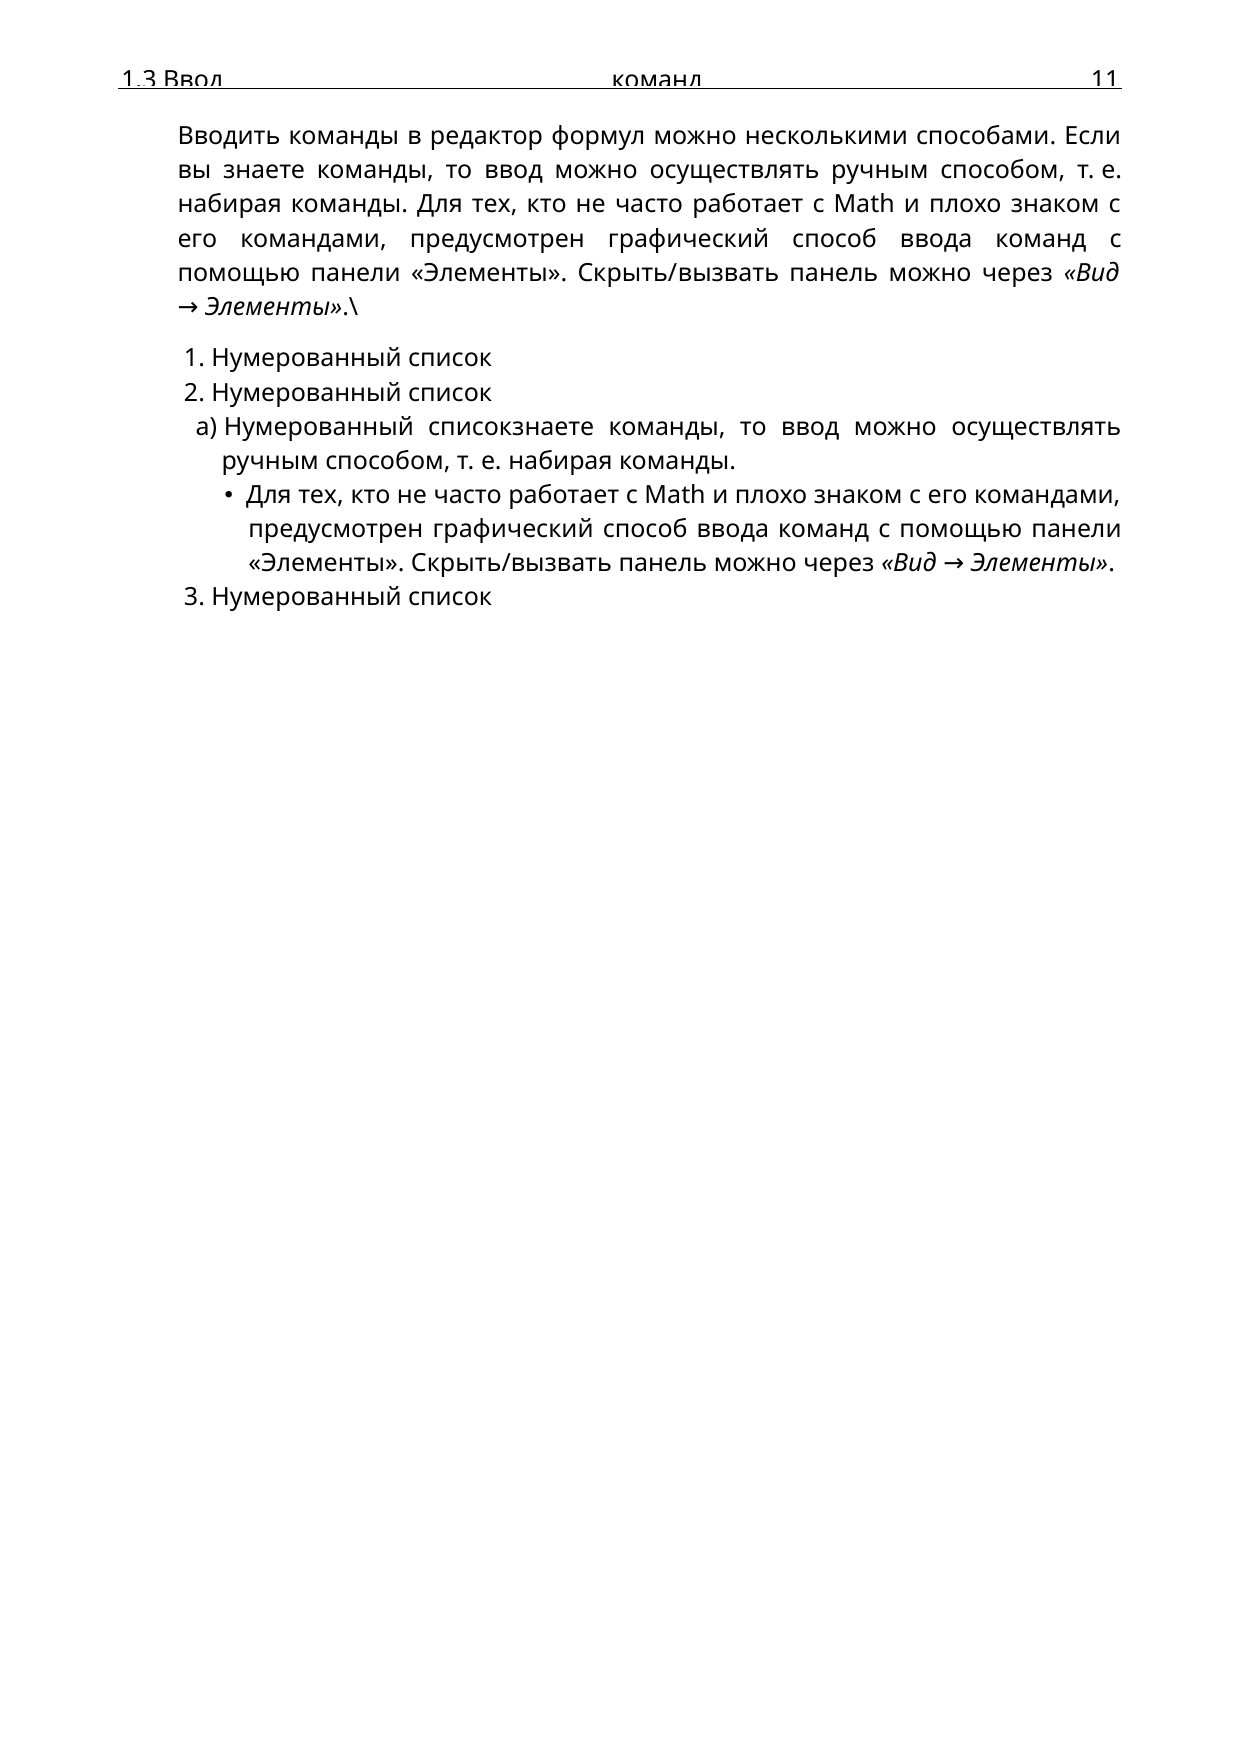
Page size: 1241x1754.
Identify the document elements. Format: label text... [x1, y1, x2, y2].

list Для тех, кто не часто работает с Math и плохо знаком с его командами, предусмотрен графический способ ввода команд с помощью панели «Элементы». Скрыть/вызвать панель можно через «Вид → Элементы». [224, 476, 1122, 578]
list Нумерованный список [177, 578, 1122, 613]
text Вводить команды в редактор формул можно несколькими способами. Если вы знаете команды, то ввод можно осуществлять ручным способом, т. е. набирая команды. Для тех, кто не часто работает с Math и плохо знаком с его командами, предусмотрен графический способ ввода команд с помощью панели «Элементы». Скрыть/вызвать панель можно через «Вид → Элементы».\ [177, 118, 1122, 322]
list Нумерованный список [177, 374, 1122, 408]
list Нумерованный списокзнаете команды, то ввод можно осуществлять ручным способом, т. е. набирая команды. [189, 408, 1122, 476]
list Нумерованный список [177, 340, 1122, 374]
